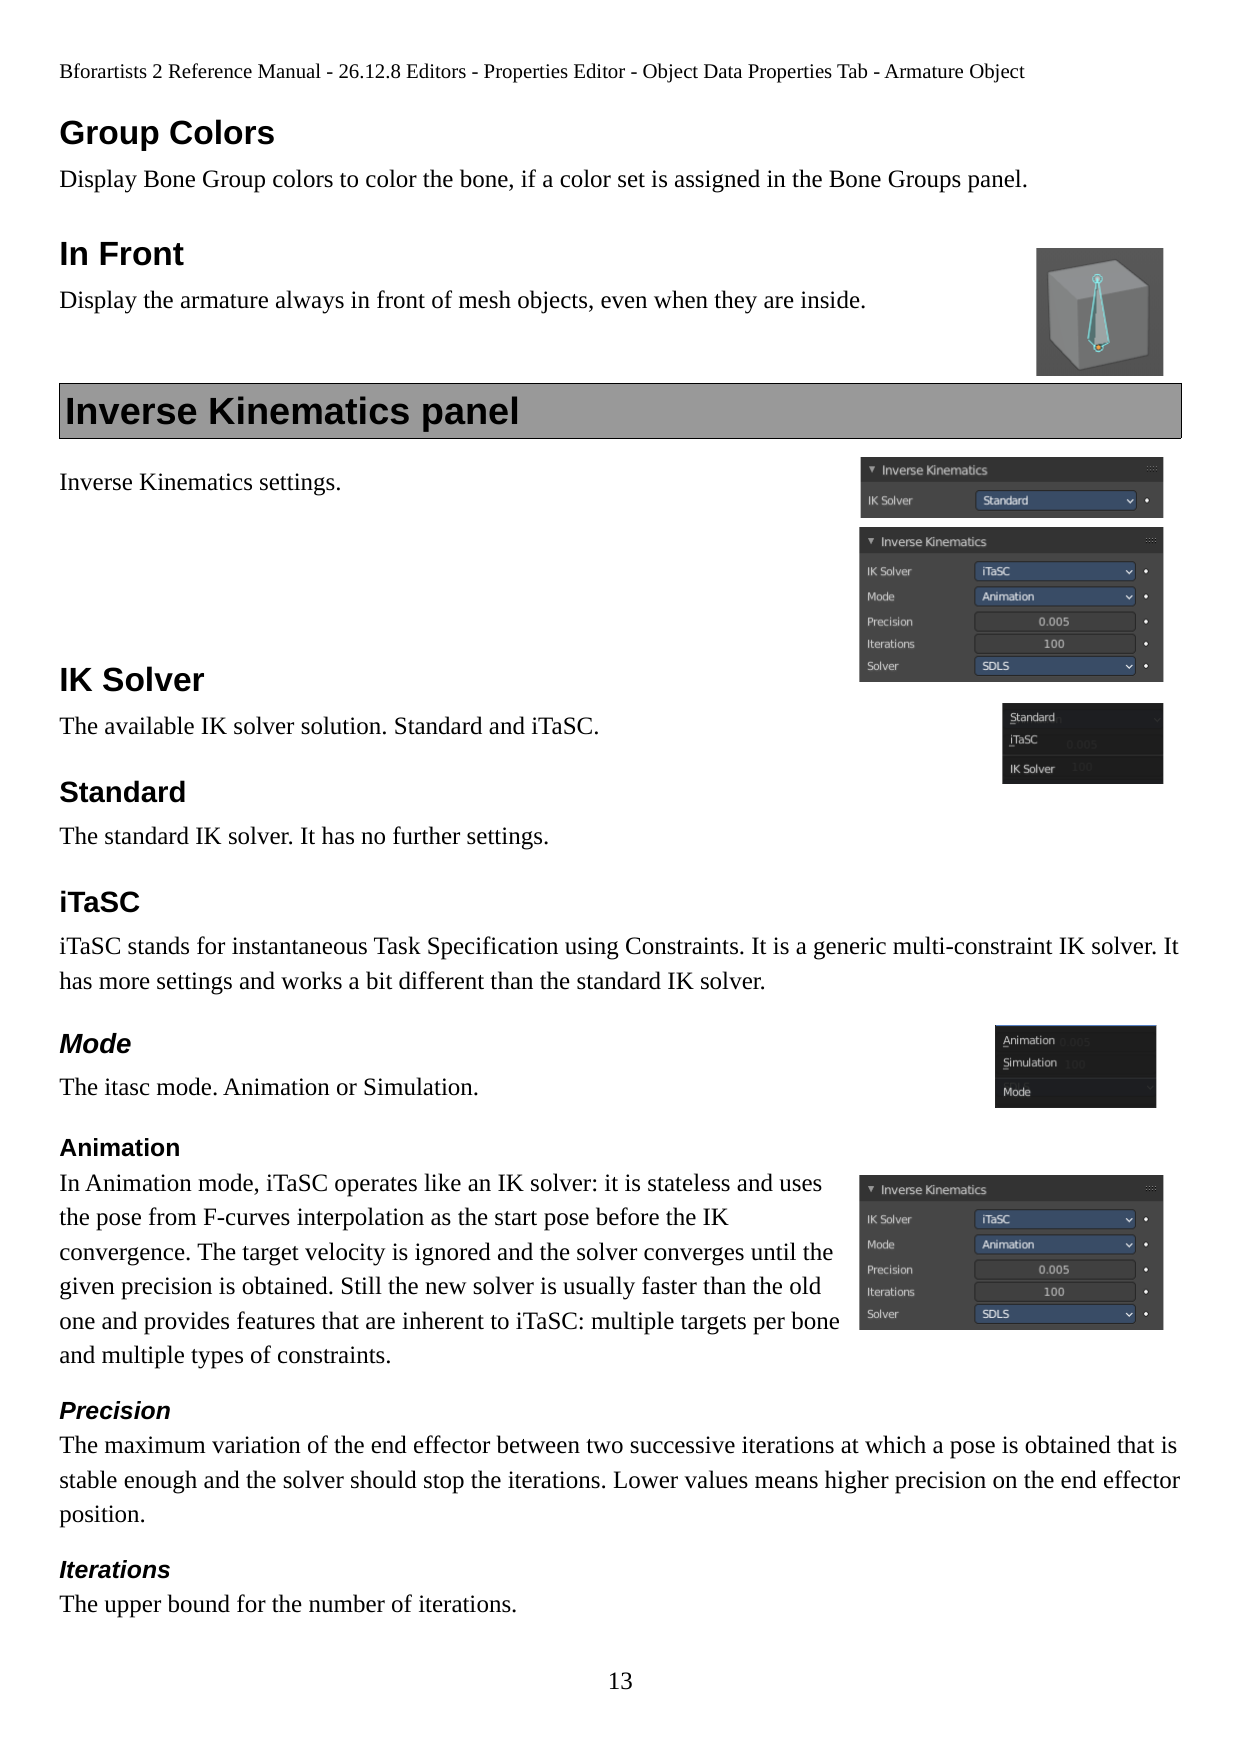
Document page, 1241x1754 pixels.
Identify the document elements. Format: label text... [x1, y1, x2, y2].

subtitle Iterations [59, 1555, 1181, 1583]
picture [859, 527, 1164, 682]
picture [995, 1025, 1157, 1108]
text Inverse Kinematics settings. [59, 467, 860, 496]
table_header Inverse Kinematics panel [60, 384, 1181, 438]
picture [859, 1175, 1164, 1330]
text Display Bone Group colors to color the bone, if a color set is assigned in the Bone Groups panel. [59, 164, 1181, 192]
subtitle In Front [59, 234, 1181, 272]
text iTaSC stands for instantaneous Task Specification using Constraints. It is a generic multi-constraint IK solver. It has more settings and works a bit different than the standard IK solver. [59, 931, 1181, 994]
text The standard IK solver. It has no further settings. [59, 821, 1181, 850]
text The upper bound for the number of iterations. [59, 1589, 1181, 1618]
text The maximum variation of the end effector between two successive iterations at which a pose is obtained that is stable enough and the solver should stop the iterations. Lower values means higher precision on the end effector position. [59, 1431, 1181, 1528]
text Display the armature always in front of mesh objects, even when they are inside. [59, 285, 1036, 313]
subtitle [1157, 1027, 1181, 1059]
picture [1036, 248, 1164, 376]
subtitle iTaSC [59, 885, 1181, 919]
picture [860, 457, 1164, 518]
text The itasc mode. Animation or Simulation. [59, 1072, 995, 1100]
text In Animation mode, iTaSC operates like an IK solver: it is stateless and uses the pose from F-curves interpolation as the start pose before the IK convergence. The target velocity is ignored and the solver converges until the given precision is obtained. Still the new solver is usually faster than the old one and provides features that are inherent to iTaSC: multiple targets per bone and multiple types of constraints. [59, 1168, 1181, 1369]
subtitle Standard [59, 775, 1181, 809]
subtitle Animation [59, 1133, 1181, 1162]
subtitle Precision [59, 1396, 1181, 1424]
picture [1002, 703, 1164, 784]
subtitle Mode [59, 1027, 995, 1059]
subtitle Group Colors [59, 113, 1181, 151]
subtitle IK Solver [59, 660, 1181, 699]
text The available IK solver solution. Standard and iTaSC. [59, 711, 1002, 740]
